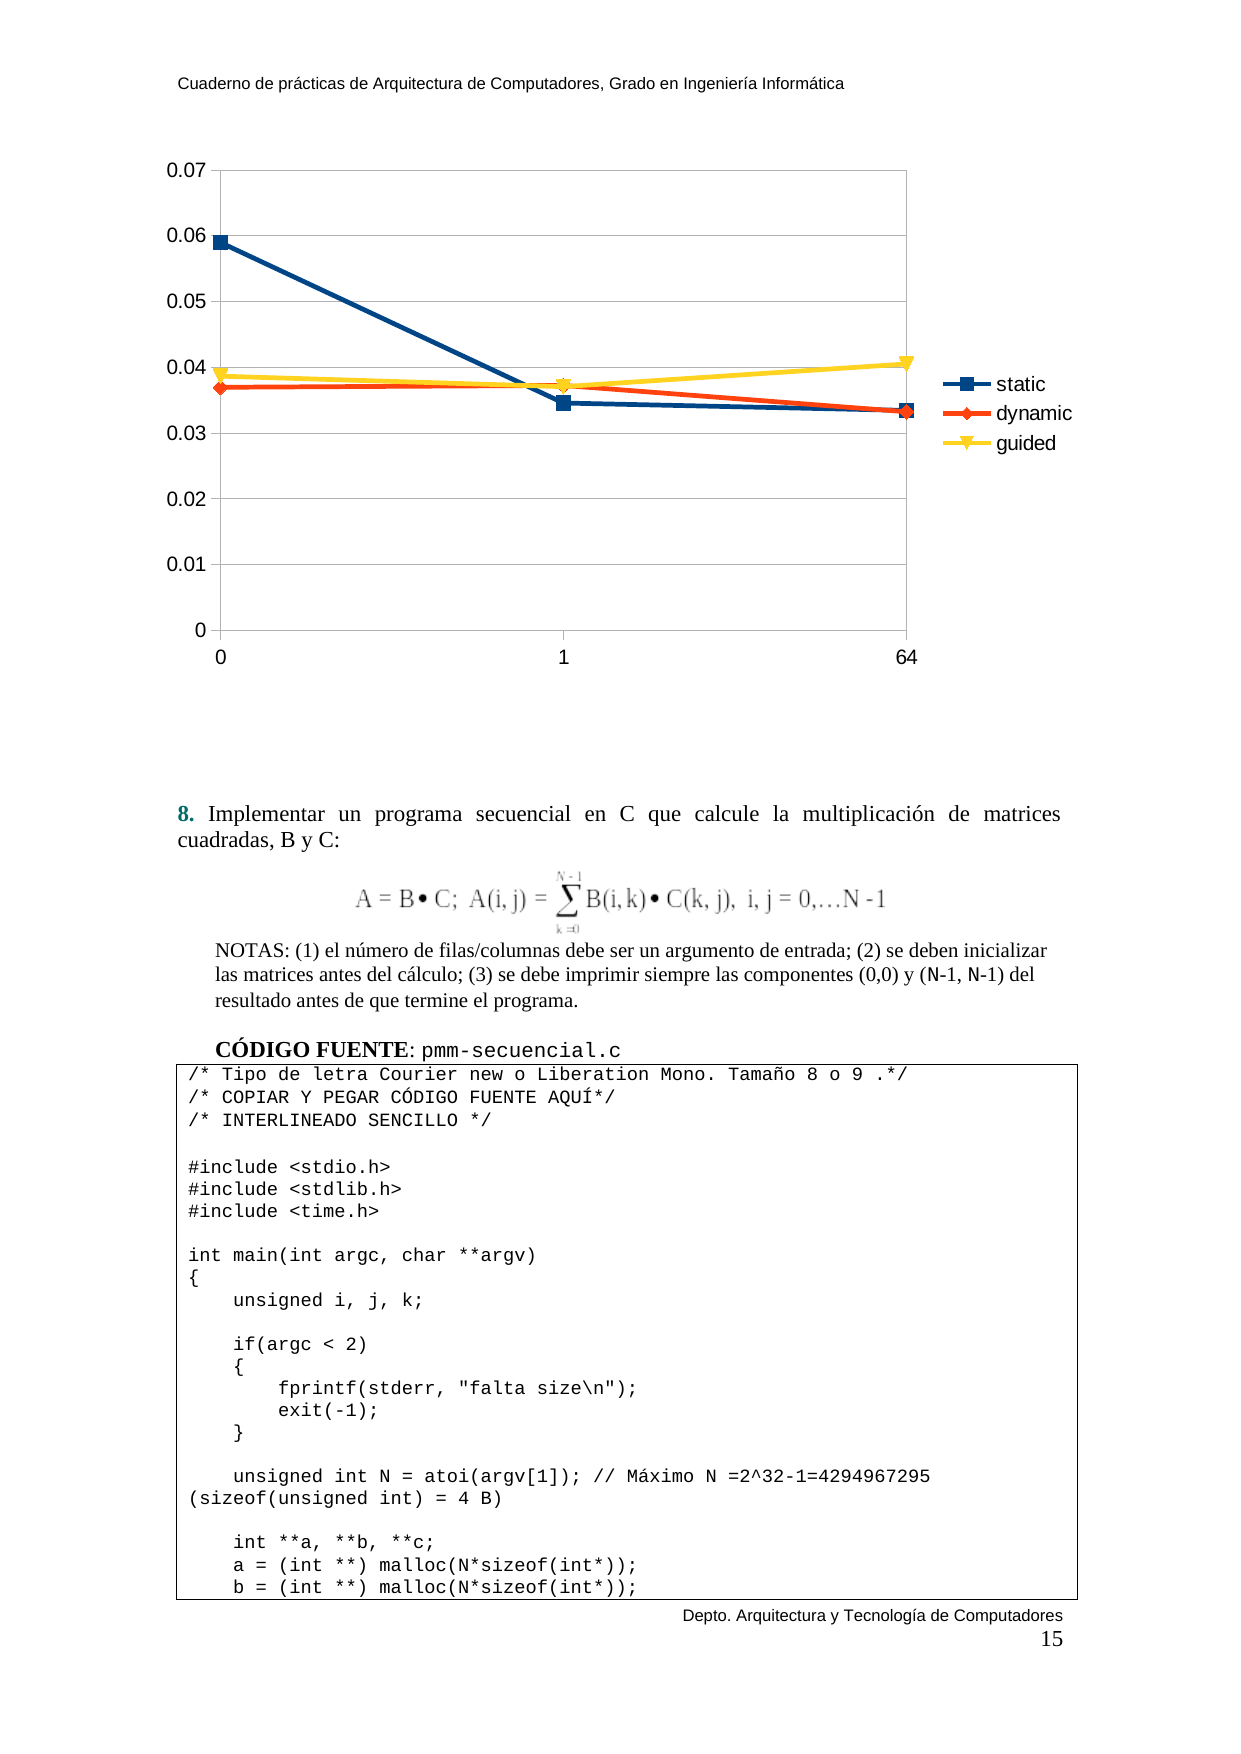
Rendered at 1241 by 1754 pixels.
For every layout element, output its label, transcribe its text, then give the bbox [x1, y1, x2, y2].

table_header /* Tipo de letra Courier new o Liberation Mono. Tamaño 8 o 9 .*/ /* COPIAR Y PEGAR CÓDIGO FUENTE AQUÍ*/ /* INTERLINEADO SENCILLO */ #include <stdio.h> #include <stdlib.h> #include <time.h> int main(int argc, char **argv) { unsigned i, j, k; if(argc < 2) { fprintf(stderr, "falta size\n"); exit(-1); } unsigned int N = atoi(argv[1]); // Máximo N =2^32-1=4294967295 (sizeof(unsigned int) = 4 B) int **a, **b, **c; a = (int **) malloc(N*sizeof(int*)); b = (int **) malloc(N*sizeof(int*)); [177, 1065, 1077, 1599]
text NOTAS: (1) el número de filas/columnas debe ser un argumento de entrada; (2) se deben inicializar las matrices antes del cálculo; (3) se debe imprimir siempre las componentes (0,0) y (N-1, N-1) del resultado antes de que termine el programa. [215, 938, 1063, 1012]
text CÓDIGO FUENTE: pmm-secuencial.c [215, 1036, 1063, 1063]
list 8. Implementar un programa secuencial en C que calcule la multiplicación de matrices cuadradas, B y C: [177, 800, 1063, 853]
